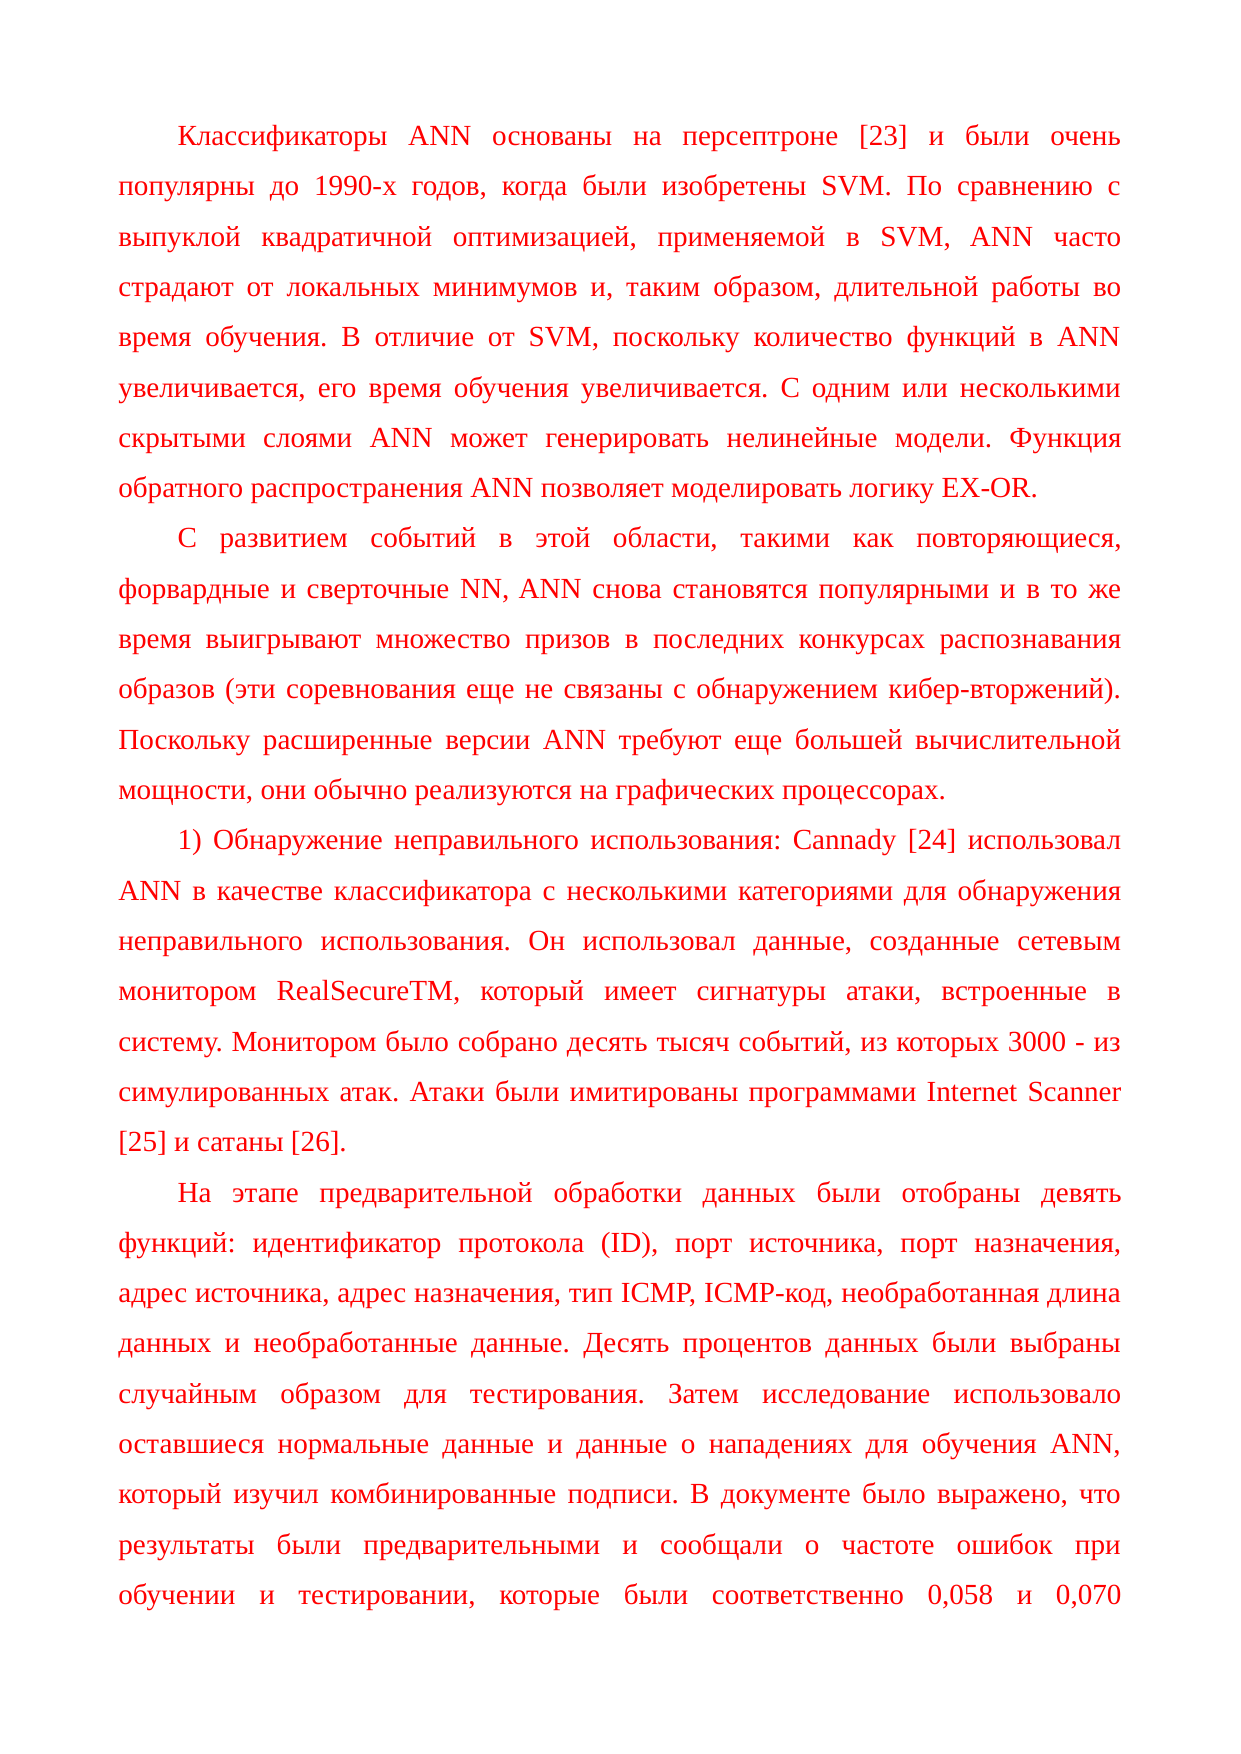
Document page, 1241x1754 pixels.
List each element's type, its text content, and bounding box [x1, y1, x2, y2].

text Классификаторы ANN основаны на персептроне [23] и были очень популярны до 1990-х годов, когда были изобретены SVM. По сравнению с выпуклой квадратичной оптимизацией, применяемой в SVM, ANN часто страдают от локальных минимумов и, таким образом, длительной работы во время обучения. В отличие от SVM, поскольку количество функций в ANN увеличивается, его время обучения увеличивается. С одним или несколькими скрытыми слоями ANN может генерировать нелинейные модели. Функция обратного распространения ANN позволяет моделировать логику EX-OR. [118, 118, 1122, 504]
text На этапе предварительной обработки данных были отобраны девять функций: идентификатор протокола (ID), порт источника, порт назначения, адрес источника, адрес назначения, тип ICMP, ICMP-код, необработанная длина данных и необработанные данные. Десять процентов данных были выбраны случайным образом для тестирования. Затем исследование использовало оставшиеся нормальные данные и данные о нападениях для обучения ANN, который изучил комбинированные подписи. В документе было выражено, что результаты были предварительными и сообщали о частоте ошибок при обучении и тестировании, которые были соответственно 0,058 и 0,070 [118, 1175, 1122, 1611]
text С развитием событий в этой области, такими как повторяющиеся, форвардные и сверточные NN, ANN снова становятся популярными и в то же время выигрывают множество призов в последних конкурсах распознавания образов (эти соревнования еще не связаны с обнаружением кибер-вторжений). Поскольку расширенные версии ANN требуют еще большей вычислительной мощности, они обычно реализуются на графических процессорах. [118, 521, 1122, 806]
text 1) Обнаружение неправильного использования: Cannady [24] использовал ANN в качестве классификатора с несколькими категориями для обнаружения неправильного использования. Он использовал данные, созданные сетевым монитором RealSecureTM, который имеет сигнатуры атаки, встроенные в систему. Монитором было собрано десять тысяч событий, из которых 3000 - из симулированных атак. Атаки были имитированы программами Internet Scanner [25] и сатаны [26]. [118, 822, 1122, 1158]
